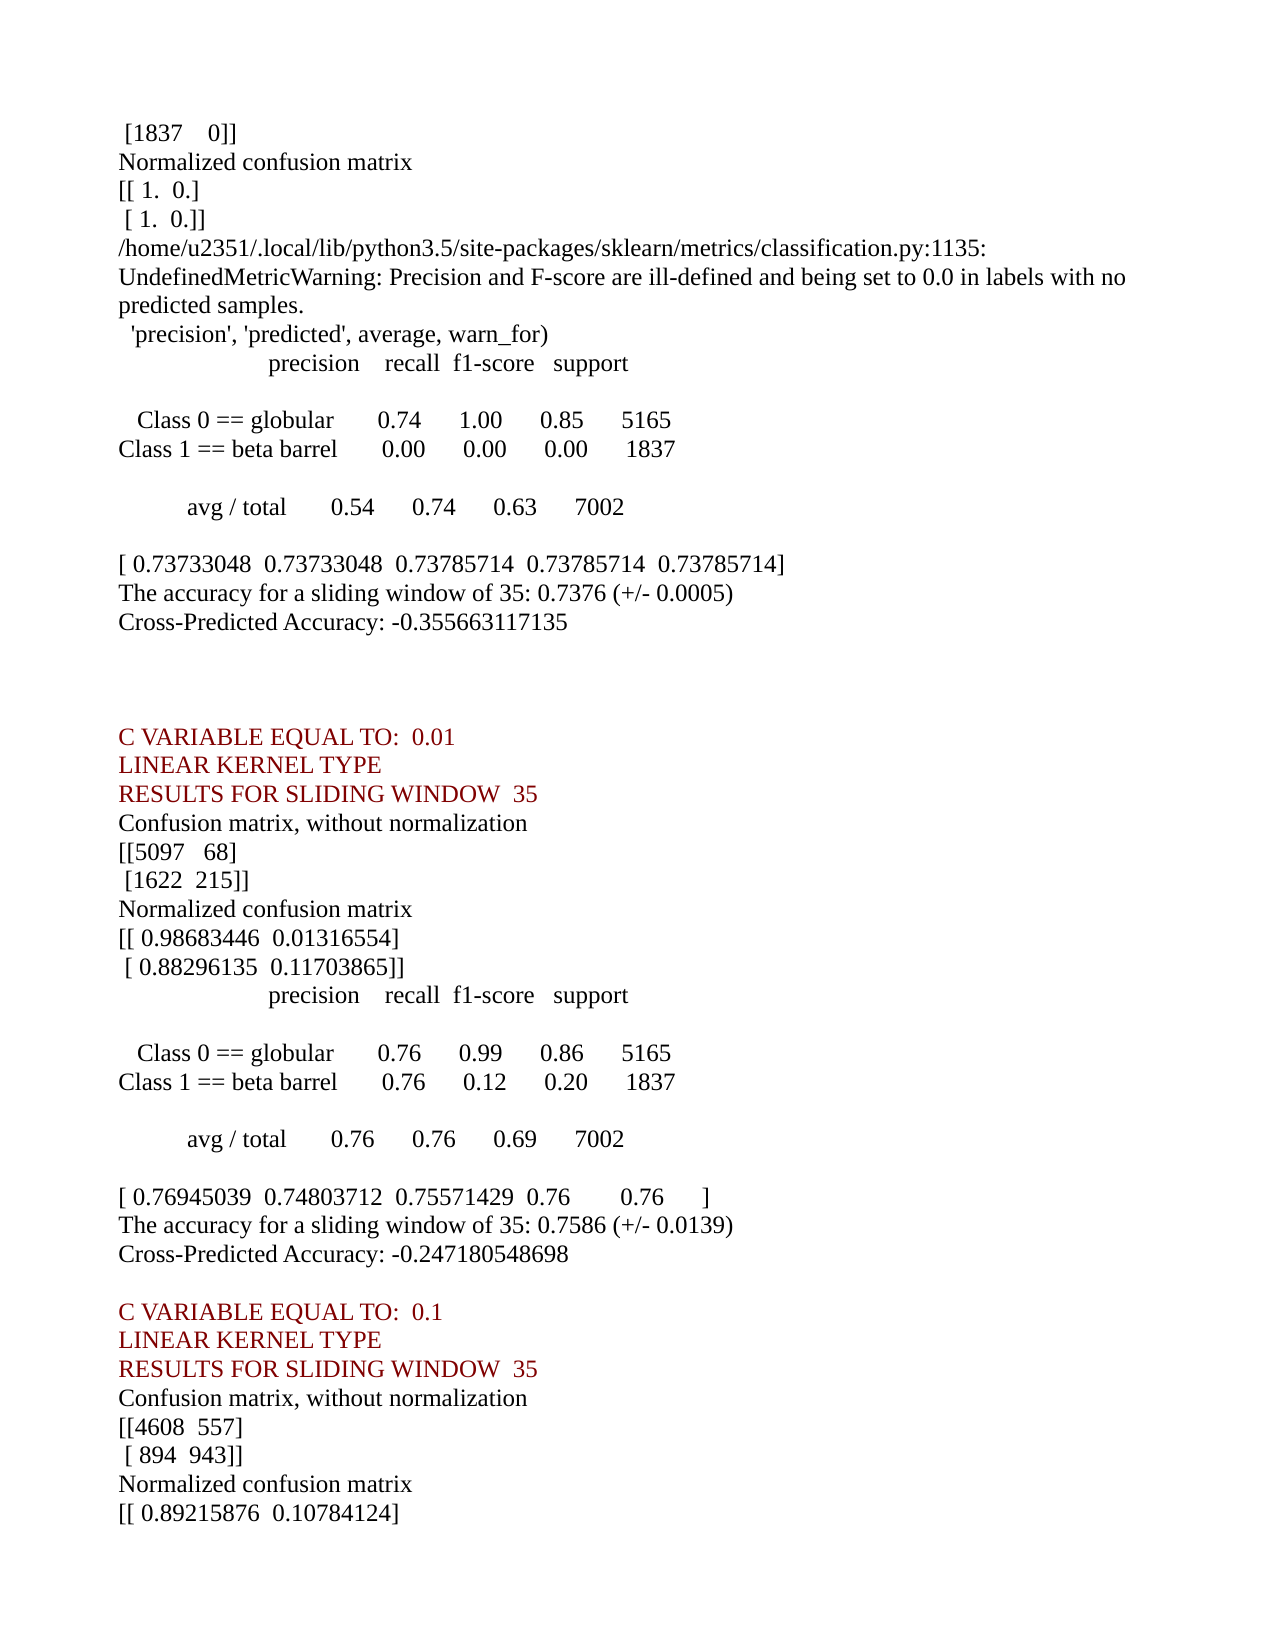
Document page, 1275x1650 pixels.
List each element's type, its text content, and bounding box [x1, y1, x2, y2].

text precision recall f1-score support [118, 981, 1157, 1009]
text LINEAR KERNEL TYPE [118, 751, 1157, 779]
text The accuracy for a sliding window of 35: 0.7586 (+/- 0.0139) [118, 1211, 1157, 1239]
text Cross-Predicted Accuracy: -0.247180548698 [118, 1239, 1157, 1268]
text /home/u2351/.local/lib/python3.5/site-packages/sklearn/metrics/classification.py:1135: UndefinedMetricWarning: Precision and F-score are ill-defined and being set to 0.0 in labels with no predicted samples. [118, 233, 1157, 319]
text [[4608 557] [118, 1412, 1157, 1441]
text Class 0 == globular 0.74 1.00 0.85 5165 [118, 406, 1157, 434]
text [[5097 68] [118, 837, 1157, 866]
text RESULTS FOR SLIDING WINDOW 35 [118, 1354, 1157, 1383]
text Class 0 == globular 0.76 0.99 0.86 5165 [118, 1038, 1157, 1067]
text C VARIABLE EQUAL TO: 0.1 [118, 1297, 1157, 1326]
text Class 1 == beta barrel 0.76 0.12 0.20 1837 [118, 1067, 1157, 1096]
text The accuracy for a sliding window of 35: 0.7376 (+/- 0.0005) [118, 578, 1157, 607]
text RESULTS FOR SLIDING WINDOW 35 [118, 779, 1157, 808]
text [ 1. 0.]] [118, 204, 1157, 233]
text Confusion matrix, without normalization [118, 808, 1157, 837]
text [[ 1. 0.] [118, 176, 1157, 204]
text [ 0.88296135 0.11703865]] [118, 952, 1157, 981]
text Confusion matrix, without normalization [118, 1383, 1157, 1412]
text [ 0.73733048 0.73733048 0.73785714 0.73785714 0.73785714] [118, 549, 1157, 578]
text Cross-Predicted Accuracy: -0.355663117135 [118, 607, 1157, 636]
text C VARIABLE EQUAL TO: 0.01 [118, 722, 1157, 751]
text Normalized confusion matrix [118, 147, 1157, 176]
text Normalized confusion matrix [118, 1469, 1157, 1498]
text LINEAR KERNEL TYPE [118, 1326, 1157, 1354]
text [1622 215]] [118, 866, 1157, 894]
text Class 1 == beta barrel 0.00 0.00 0.00 1837 [118, 434, 1157, 463]
text avg / total 0.76 0.76 0.69 7002 [118, 1124, 1157, 1153]
text avg / total 0.54 0.74 0.63 7002 [118, 492, 1157, 521]
text [[ 0.89215876 0.10784124] [118, 1498, 1157, 1527]
text 'precision', 'predicted', average, warn_for) [118, 319, 1157, 348]
text [1837 0]] [118, 118, 1157, 147]
text [ 0.76945039 0.74803712 0.75571429 0.76 0.76 ] [118, 1182, 1157, 1211]
text [[ 0.98683446 0.01316554] [118, 923, 1157, 952]
text [ 894 943]] [118, 1441, 1157, 1469]
text Normalized confusion matrix [118, 894, 1157, 923]
text precision recall f1-score support [118, 348, 1157, 377]
